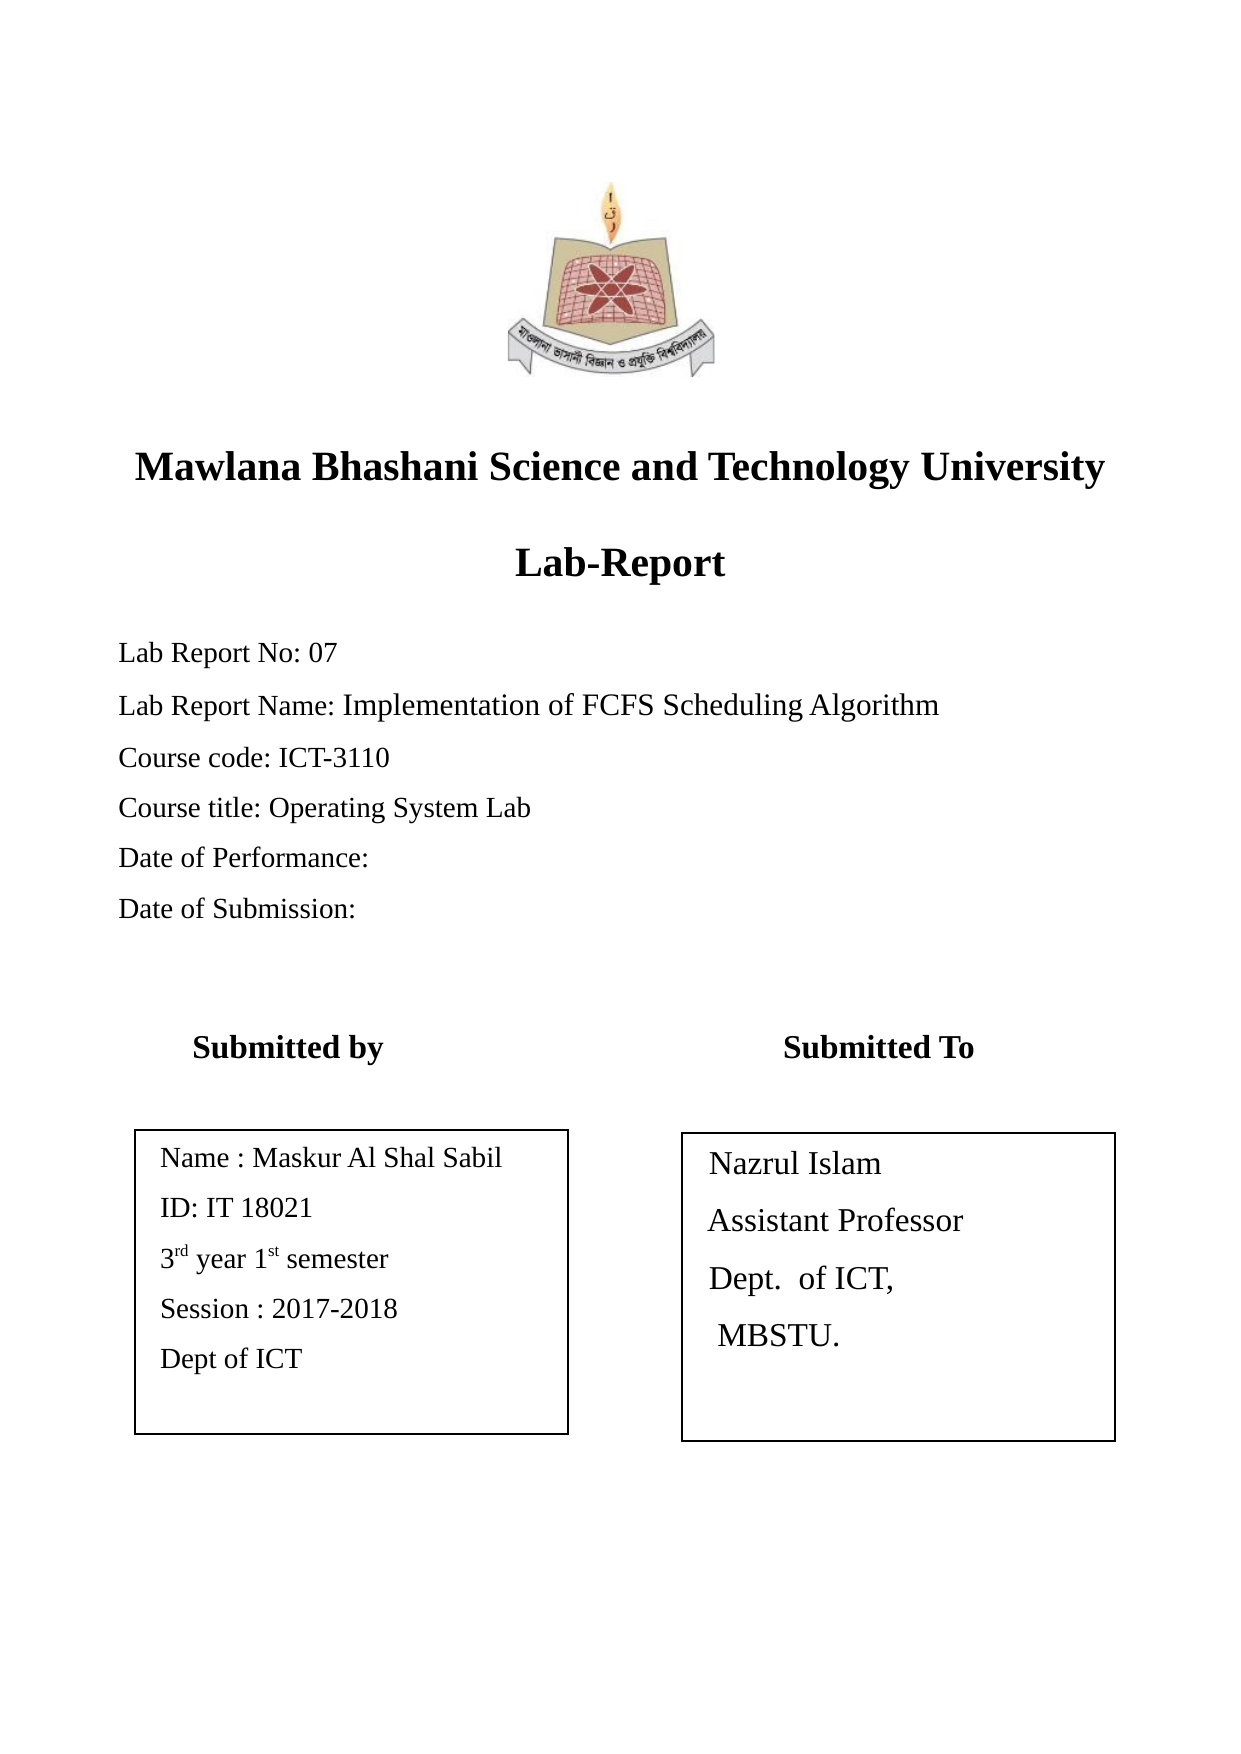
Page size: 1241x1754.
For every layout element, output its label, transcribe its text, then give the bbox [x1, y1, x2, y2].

text 3rd year 1st semester [145, 1241, 558, 1274]
text Lab Report No: 07 [118, 636, 1122, 669]
text MBSTU. [692, 1316, 1105, 1354]
text Course title: Operating System Lab [118, 790, 1122, 824]
text Dept. of ICT, [692, 1258, 1105, 1296]
text Mawlana Bhashani Science and Technology University [118, 442, 1122, 489]
text Dept of ICT [145, 1341, 558, 1375]
picture [507, 182, 715, 377]
text Lab Report Name: Implementation of FCFS Scheduling Algorithm [118, 686, 1122, 722]
text Name : Maskur Al Shal Sabil [145, 1140, 558, 1174]
text Session : 2017-2018 [145, 1291, 558, 1325]
text Lab-Report [118, 537, 1122, 585]
text Assistant Professor [692, 1201, 1105, 1239]
text Submitted by Submitted To [118, 1027, 1122, 1066]
text Course code: ICT-3110 [118, 740, 1122, 773]
text Nazrul Islam [692, 1143, 1105, 1181]
text Date of Submission: [118, 891, 1122, 924]
text Date of Performance: [118, 840, 1122, 874]
text ID: IT 18021 [145, 1191, 558, 1224]
